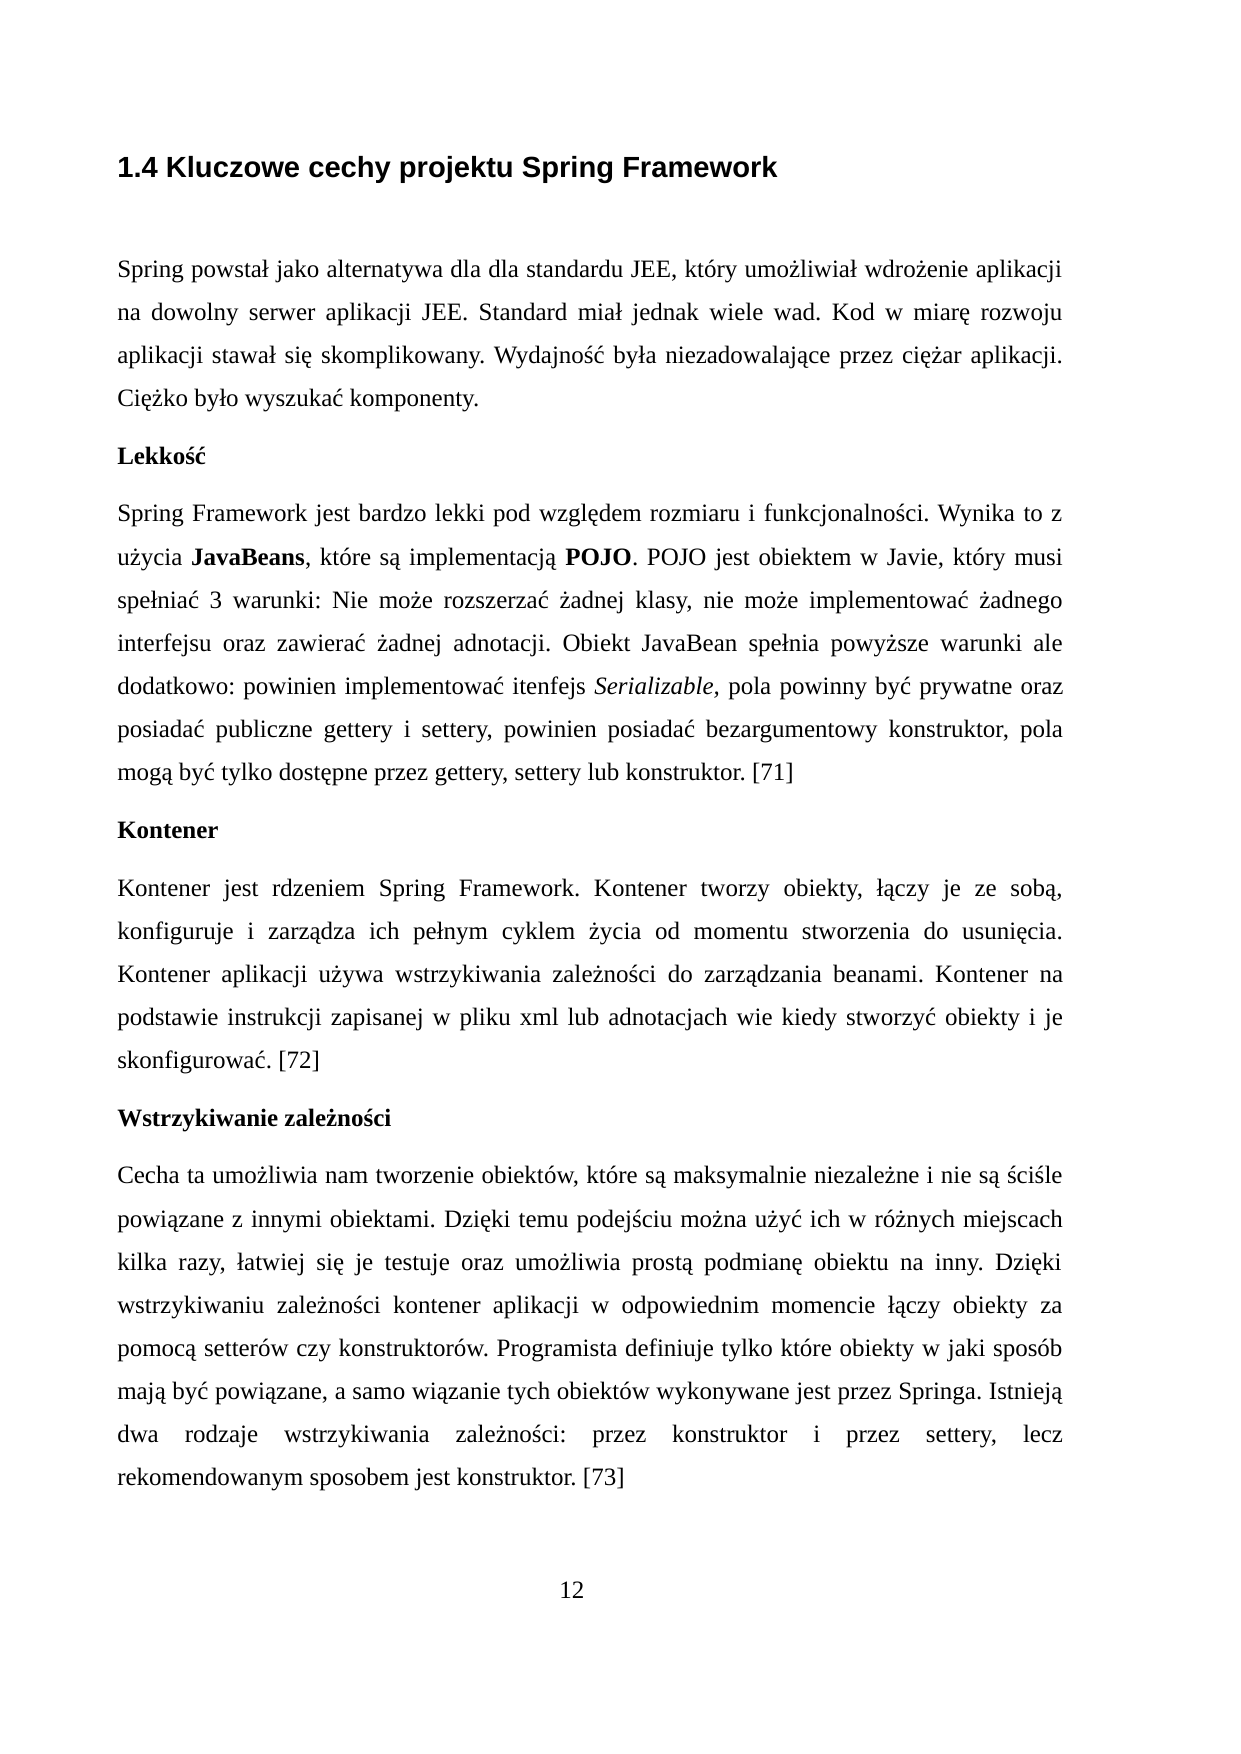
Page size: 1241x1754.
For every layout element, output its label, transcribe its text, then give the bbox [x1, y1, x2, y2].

text Wstrzykiwanie zależności [117, 1103, 1063, 1132]
subtitle 1.4 Kluczowe cechy projektu Spring Framework [117, 150, 1063, 183]
text Lekkość [117, 441, 1063, 469]
text Cecha ta umożliwia nam tworzenie obiektów, które są maksymalnie niezależne i nie są ściśle powiązane z innymi obiektami. Dzięki temu podejściu można użyć ich w różnych miejscach kilka razy, łatwiej się je testuje oraz umożliwia prostą podmianę obiektu na inny. Dzięki wstrzykiwaniu zależności kontener aplikacji w odpowiednim momencie łączy obiekty za pomocą setterów czy konstruktorów. Programista definiuje tylko które obiekty w jaki sposób mają być powiązane, a samo wiązanie tych obiektów wykonywane jest przez Springa. Istnieją dwa rodzaje wstrzykiwania zależności: przez konstruktor i przez settery, lecz rekomendowanym sposobem jest konstruktor. [73] [117, 1161, 1063, 1491]
text Spring Framework jest bardzo lekki pod względem rozmiaru i funkcjonalności. Wynika to z użycia JavaBeans, które są implementacją POJO. POJO jest obiektem w Javie, który musi spełniać 3 warunki: Nie może rozszerzać żadnej klasy, nie może implementować żadnego interfejsu oraz zawierać żadnej adnotacji. Obiekt JavaBean spełnia powyższe warunki ale dodatkowo: powinien implementować itenfejs Serializable, pola powinny być prywatne oraz posiadać publiczne gettery i settery, powinien posiadać bezargumentowy konstruktor, pola mogą być tylko dostępne przez gettery, settery lub konstruktor. [71] [117, 498, 1063, 786]
text Kontener [117, 815, 1063, 844]
text Kontener jest rdzeniem Spring Framework. Kontener tworzy obiekty, łączy je ze sobą, konfiguruje i zarządza ich pełnym cyklem życia od momentu stworzenia do usunięcia. Kontener aplikacji używa wstrzykiwania zależności do zarządzania beanami. Kontener na podstawie instrukcji zapisanej w pliku xml lub adnotacjach wie kiedy stworzyć obiekty i je skonfigurować. [72] [117, 873, 1063, 1074]
text Spring powstał jako alternatywa dla dla standardu JEE, który umożliwiał wdrożenie aplikacji na dowolny serwer aplikacji JEE. Standard miał jednak wiele wad. Kod w miarę rozwoju aplikacji stawał się skomplikowany. Wydajność była niezadowalające przez ciężar aplikacji. Ciężko było wyszukać komponenty. [117, 254, 1063, 412]
